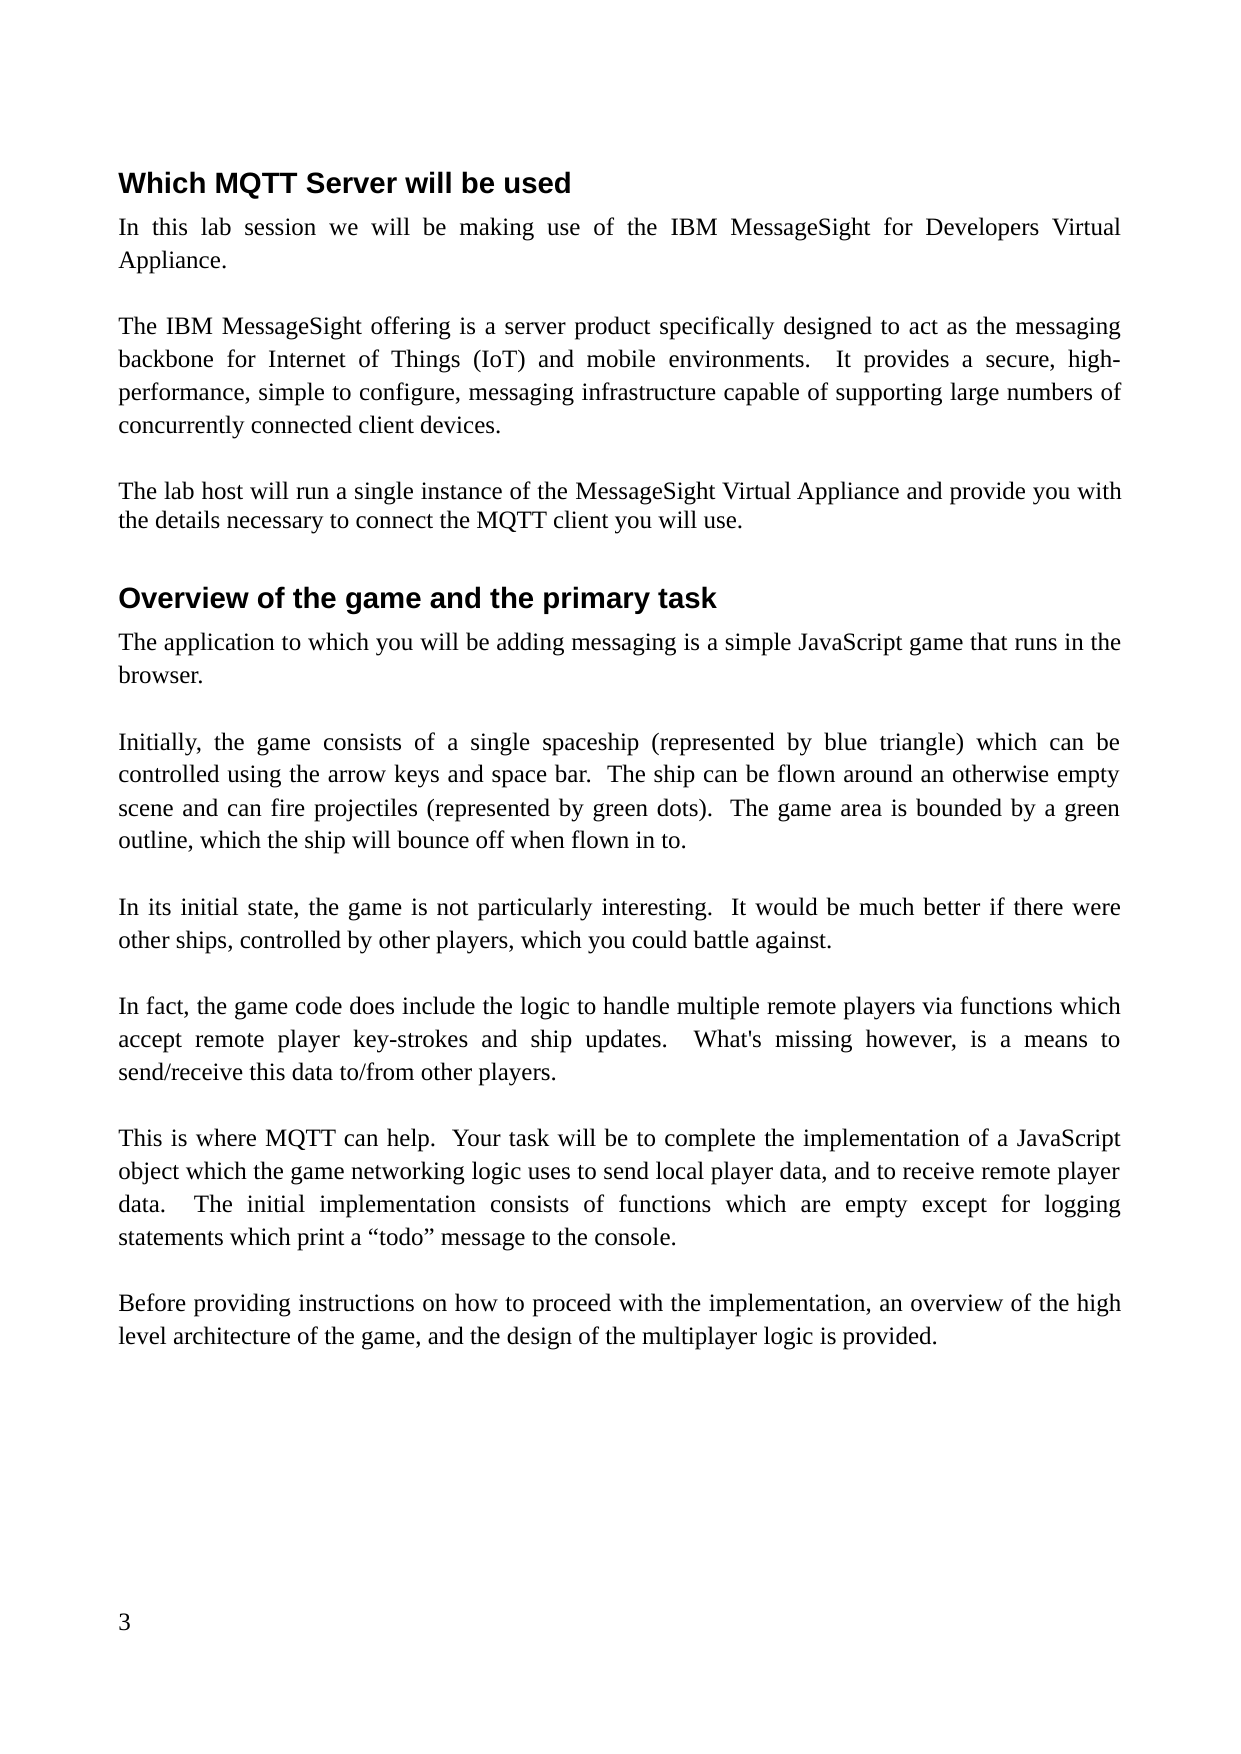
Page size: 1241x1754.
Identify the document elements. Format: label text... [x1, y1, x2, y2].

text The IBM MessageSight offering is a server product specifically designed to act as the messaging backbone for Internet of Things (IoT) and mobile environments. It provides a secure, high-performance, simple to configure, messaging infrastructure capable of supporting large numbers of concurrently connected client devices. [118, 311, 1122, 439]
subtitle Overview of the game and the primary task [118, 581, 1122, 615]
text In its initial state, the game is not particularly interesting. It would be much better if there were other ships, controlled by other players, which you could battle against. [118, 892, 1122, 953]
text This is where MQTT can help. Your task will be to complete the implementation of a JavaScript object which the game networking logic uses to send local player data, and to receive remote player data. The initial implementation consists of functions which are empty except for logging statements which print a “todo” message to the console. [118, 1123, 1122, 1251]
text Initially, the game consists of a single spaceship (represented by blue triangle) which can be controlled using the arrow keys and space bar. The ship can be flown around an otherwise empty scene and can fire projectiles (represented by green dots). The game area is bounded by a green outline, which the ship will bounce off when flown in to. [118, 727, 1122, 854]
text In fact, the game code does include the logic to handle multiple remote players via functions which accept remote player key-strokes and ship updates. What's missing however, is a means to send/receive this data to/from other players. [118, 991, 1122, 1086]
text The application to which you will be adding messaging is a simple JavaScript game that runs in the browser. [118, 627, 1122, 689]
text Before providing instructions on how to proceed with the implementation, an overview of the high level architecture of the game, and the design of the multiplayer logic is provided. [118, 1288, 1122, 1350]
text The lab host will run a single instance of the MessageSight Virtual Appliance and provide you with the details necessary to connect the MQTT client you will use. [118, 476, 1122, 534]
text In this lab session we will be making use of the IBM MessageSight for Developers Virtual Appliance. [118, 212, 1122, 274]
subtitle Which MQTT Server will be used [118, 166, 1122, 199]
